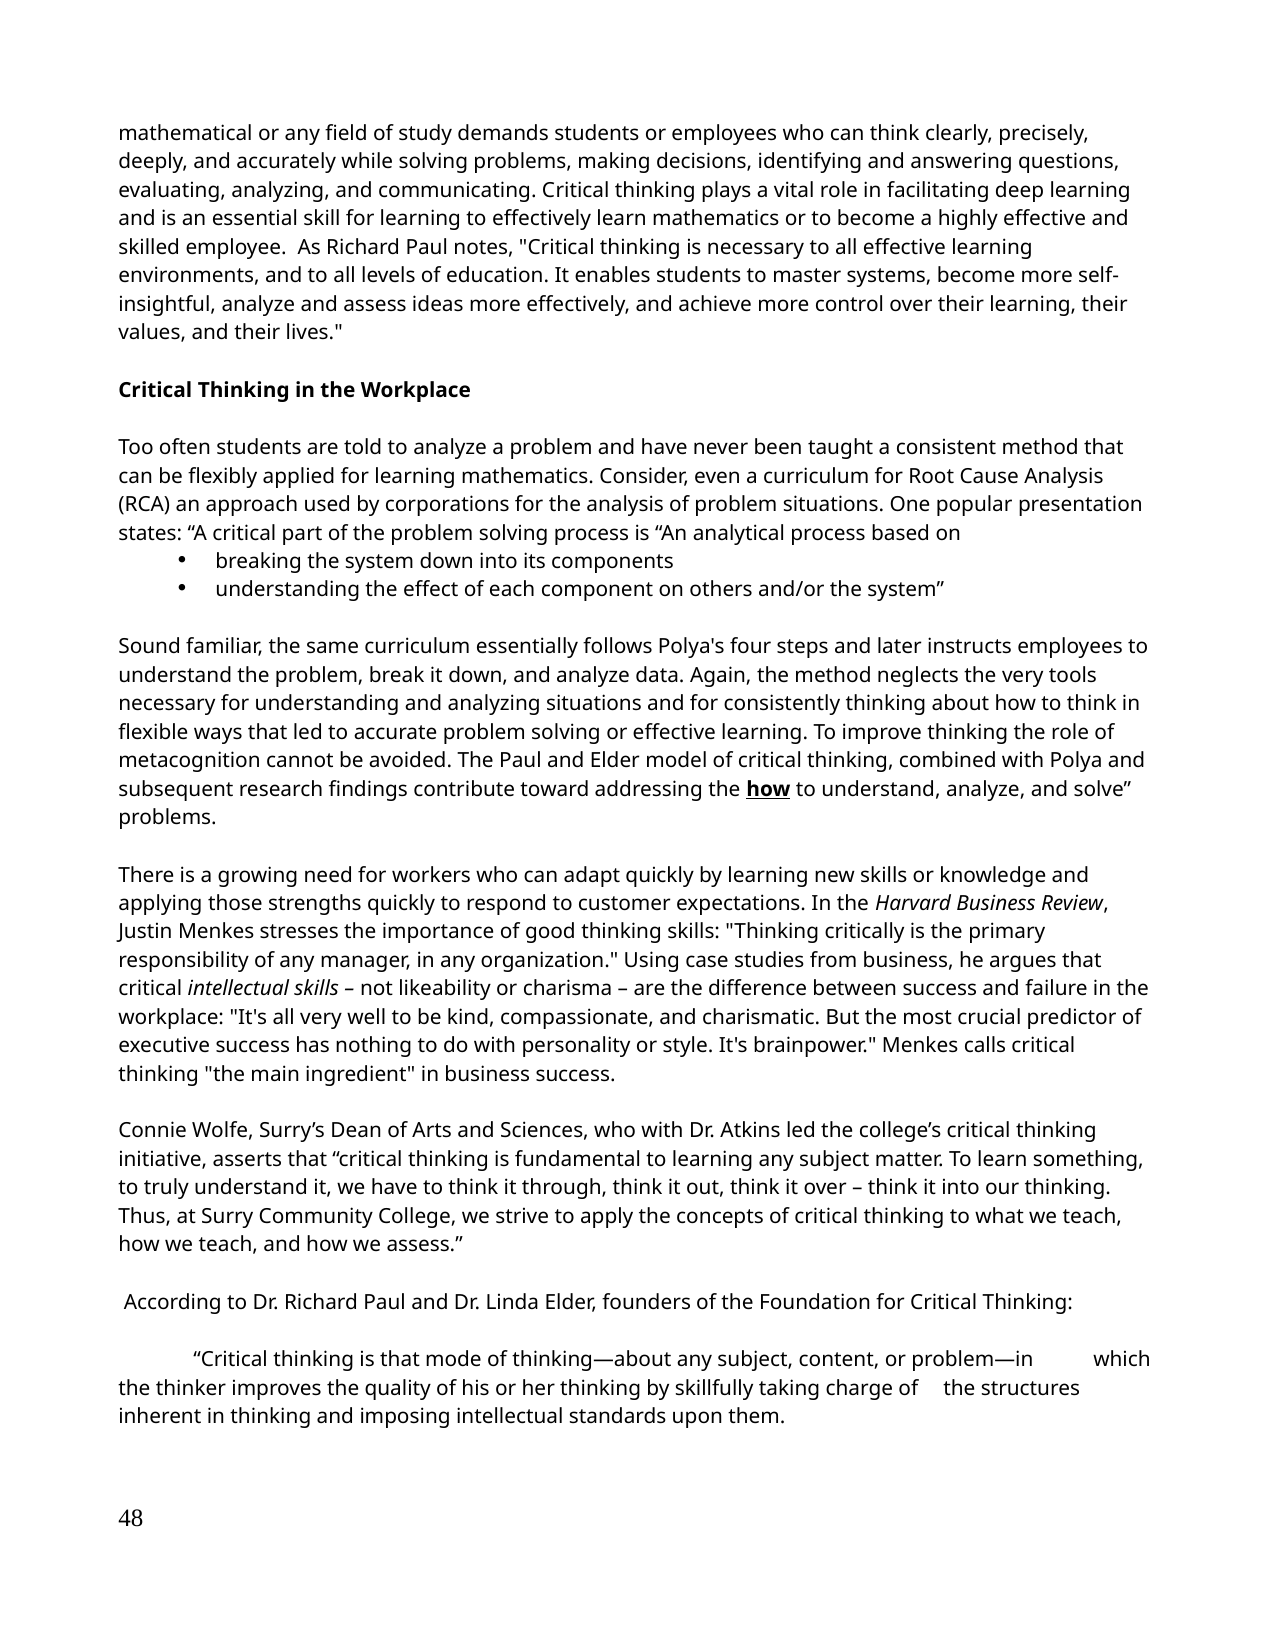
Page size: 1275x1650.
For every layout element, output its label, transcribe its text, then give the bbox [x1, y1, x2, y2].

text “Critical thinking is that mode of thinking—about any subject, content, or problem—in which the thinker improves the quality of his or her thinking by skillfully taking charge of the structures inherent in thinking and imposing intellectual standards upon them. [118, 1344, 1157, 1430]
text There is a growing need for workers who can adapt quickly by learning new skills or knowledge and applying those strengths quickly to respond to customer expectations. In the Harvard Business Review, Justin Menkes stresses the importance of good thinking skills: "Thinking critically is the primary responsibility of any manager, in any organization." Using case studies from business, he argues that critical intellectual skills – not likeability or charisma – are the difference between success and failure in the workplace: "It's all very well to be kind, compassionate, and charismatic. But the most crucial predictor of executive success has nothing to do with personality or style. It's brainpower." Menkes calls critical thinking "the main ingredient" in business success. Connie Wolfe, Surry’s Dean of Arts and Sciences, who with Dr. Atkins led the college’s critical thinking initiative, asserts that “critical thinking is fundamental to learning any subject matter. To learn something, to truly understand it, we have to think it through, think it out, think it over – think it into our thinking. Thus, at Surry Community College, we strive to apply the concepts of critical thinking to what we teach, how we teach, and how we assess.” [118, 860, 1157, 1258]
text Sound familiar, the same curriculum essentially follows Polya's four steps and later instructs employees to understand the problem, break it down, and analyze data. Again, the method neglects the very tools necessary for understanding and analyzing situations and for consistently thinking about how to think in flexible ways that led to accurate problem solving or effective learning. To improve thinking the role of metacognition cannot be avoided. The Paul and Elder model of critical thinking, combined with Polya and subsequent research findings contribute toward addressing the how to understand, analyze, and solve” problems. [118, 631, 1157, 831]
text According to Dr. Richard Paul and Dr. Linda Elder, founders of the Foundation for Critical Thinking: [118, 1287, 1157, 1315]
list breaking the system down into its components [178, 546, 1157, 574]
text Too often students are told to analyze a problem and have never been taught a consistent method that can be flexibly applied for learning mathematics. Consider, even a curriculum for Root Cause Analysis (RCA) an approach used by corporations for the analysis of problem situations. One popular presentation states: “A critical part of the problem solving process is “An analytical process based on [118, 432, 1157, 546]
text Critical Thinking in the Workplace [118, 375, 1157, 403]
list understanding the effect of each component on others and/or the system” [178, 574, 1157, 603]
text mathematical or any field of study demands students or employees who can think clearly, precisely, deeply, and accurately while solving problems, making decisions, identifying and answering questions, evaluating, analyzing, and communicating. Critical thinking plays a vital role in facilitating deep learning and is an essential skill for learning to effectively learn mathematics or to become a highly effective and skilled employee. As Richard Paul notes, "Critical thinking is necessary to all effective learning environments, and to all levels of education. It enables students to master systems, become more self-insightful, analyze and assess ideas more effectively, and achieve more control over their learning, their values, and their lives." [118, 118, 1157, 346]
